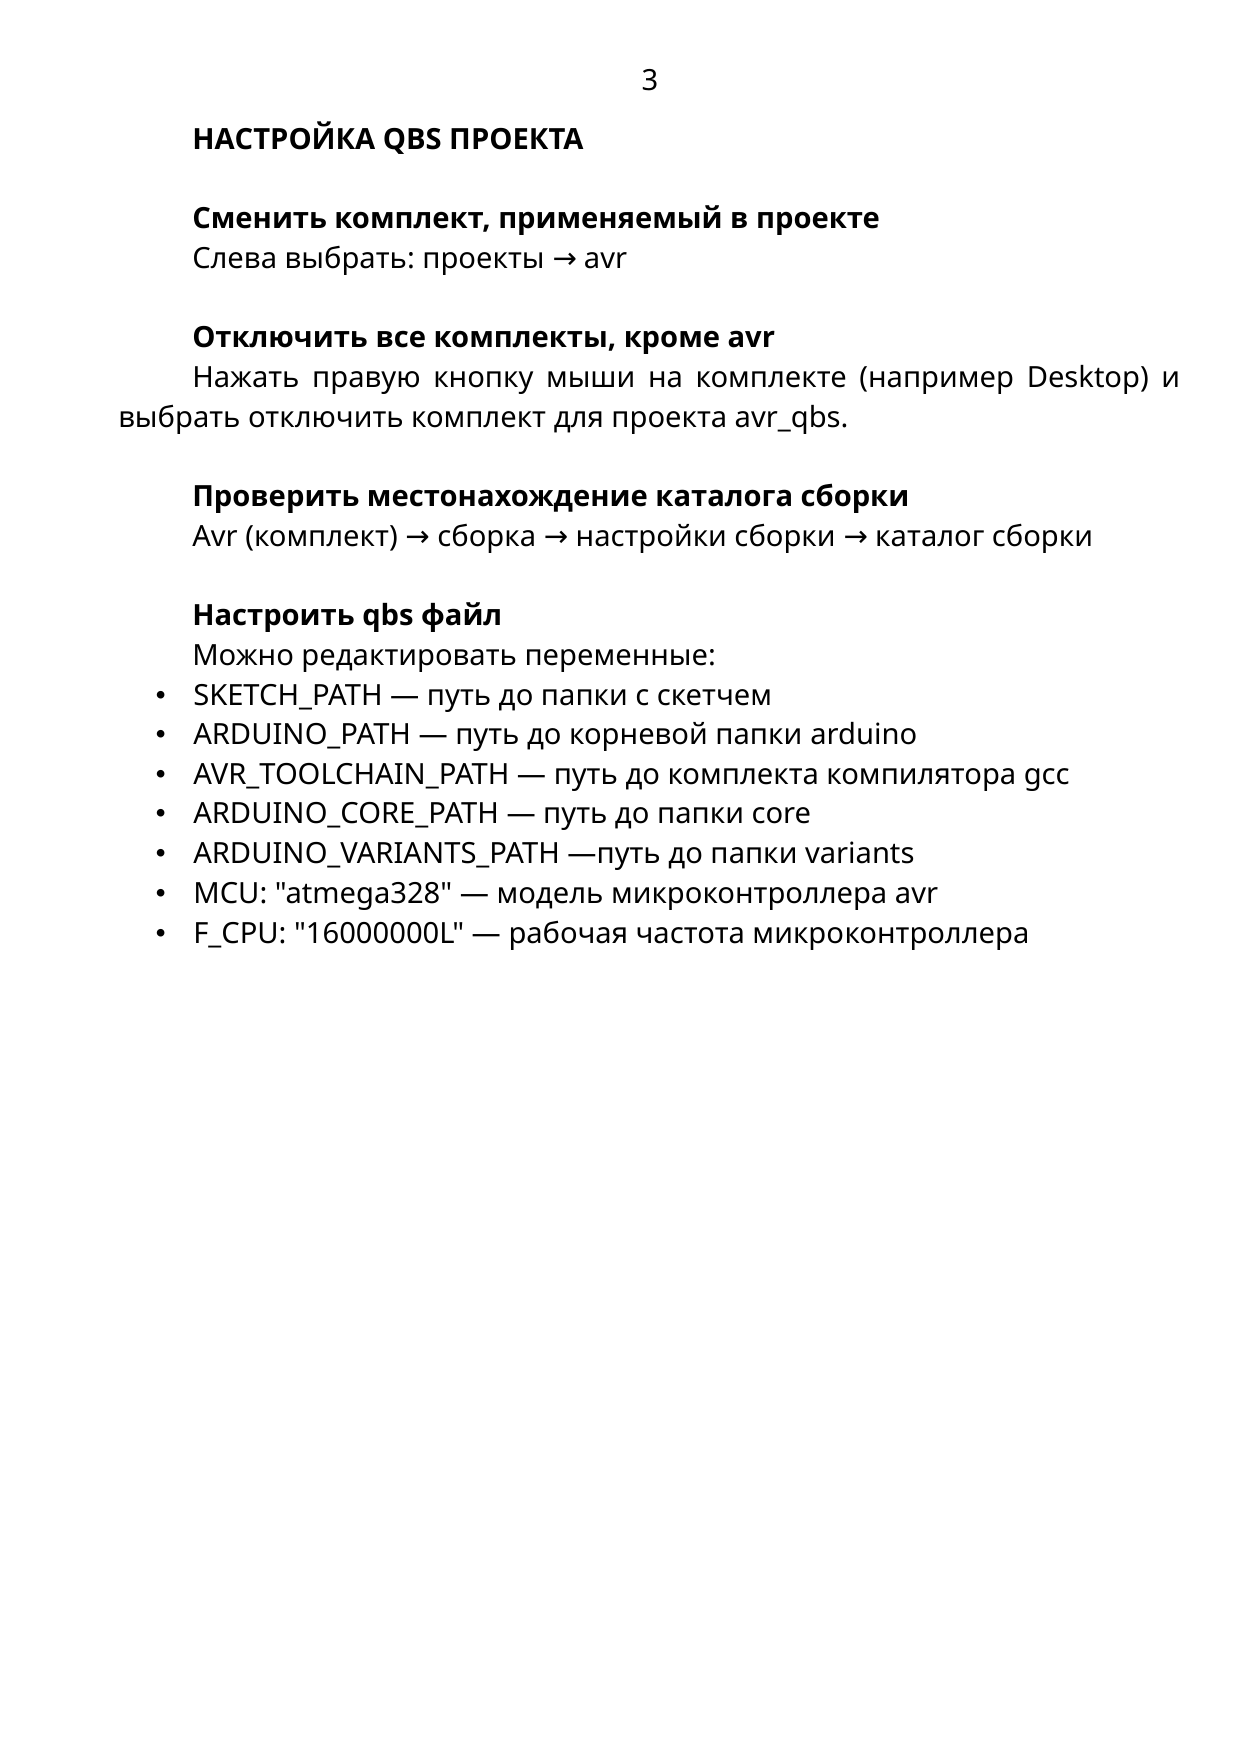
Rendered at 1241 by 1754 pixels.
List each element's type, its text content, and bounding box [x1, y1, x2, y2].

text Можно редактировать переменные: [118, 634, 1181, 674]
list ARDUINO_CORE_PATH — путь до папки core [156, 793, 1181, 832]
list AVR_TOOLCHAIN_PATH — путь до комплекта компилятора gcc [156, 753, 1181, 793]
list SKETCH_PATH — путь до папки с скетчем [156, 674, 1181, 713]
text Нажать правую кнопку мыши на комплекте (например Desktop) и выбрать отключить комплект для проекта avr_qbs. [118, 356, 1181, 436]
text Сменить комплект, применяемый в проекте [118, 197, 1181, 237]
list ARDUINO_PATH — путь до корневой папки arduino [156, 713, 1181, 753]
text Avr (комплект) → сборка → настройки сборки → каталог сборки [118, 515, 1181, 555]
text Настроить qbs файл [118, 594, 1181, 634]
text Отключить все комплекты, кроме avr [118, 317, 1181, 356]
text НАСТРОЙКА QBS ПРОЕКТА [118, 118, 1181, 158]
list F_CPU: "16000000L" — рабочая частота микроконтроллера [156, 912, 1181, 952]
list MCU: "atmega328" — модель микроконтроллера avr [156, 872, 1181, 912]
text Слева выбрать: проекты → avr [118, 237, 1181, 277]
text Проверить местонахождение каталога сборки [118, 475, 1181, 515]
list ARDUINO_VARIANTS_PATH —путь до папки variants [156, 832, 1181, 872]
